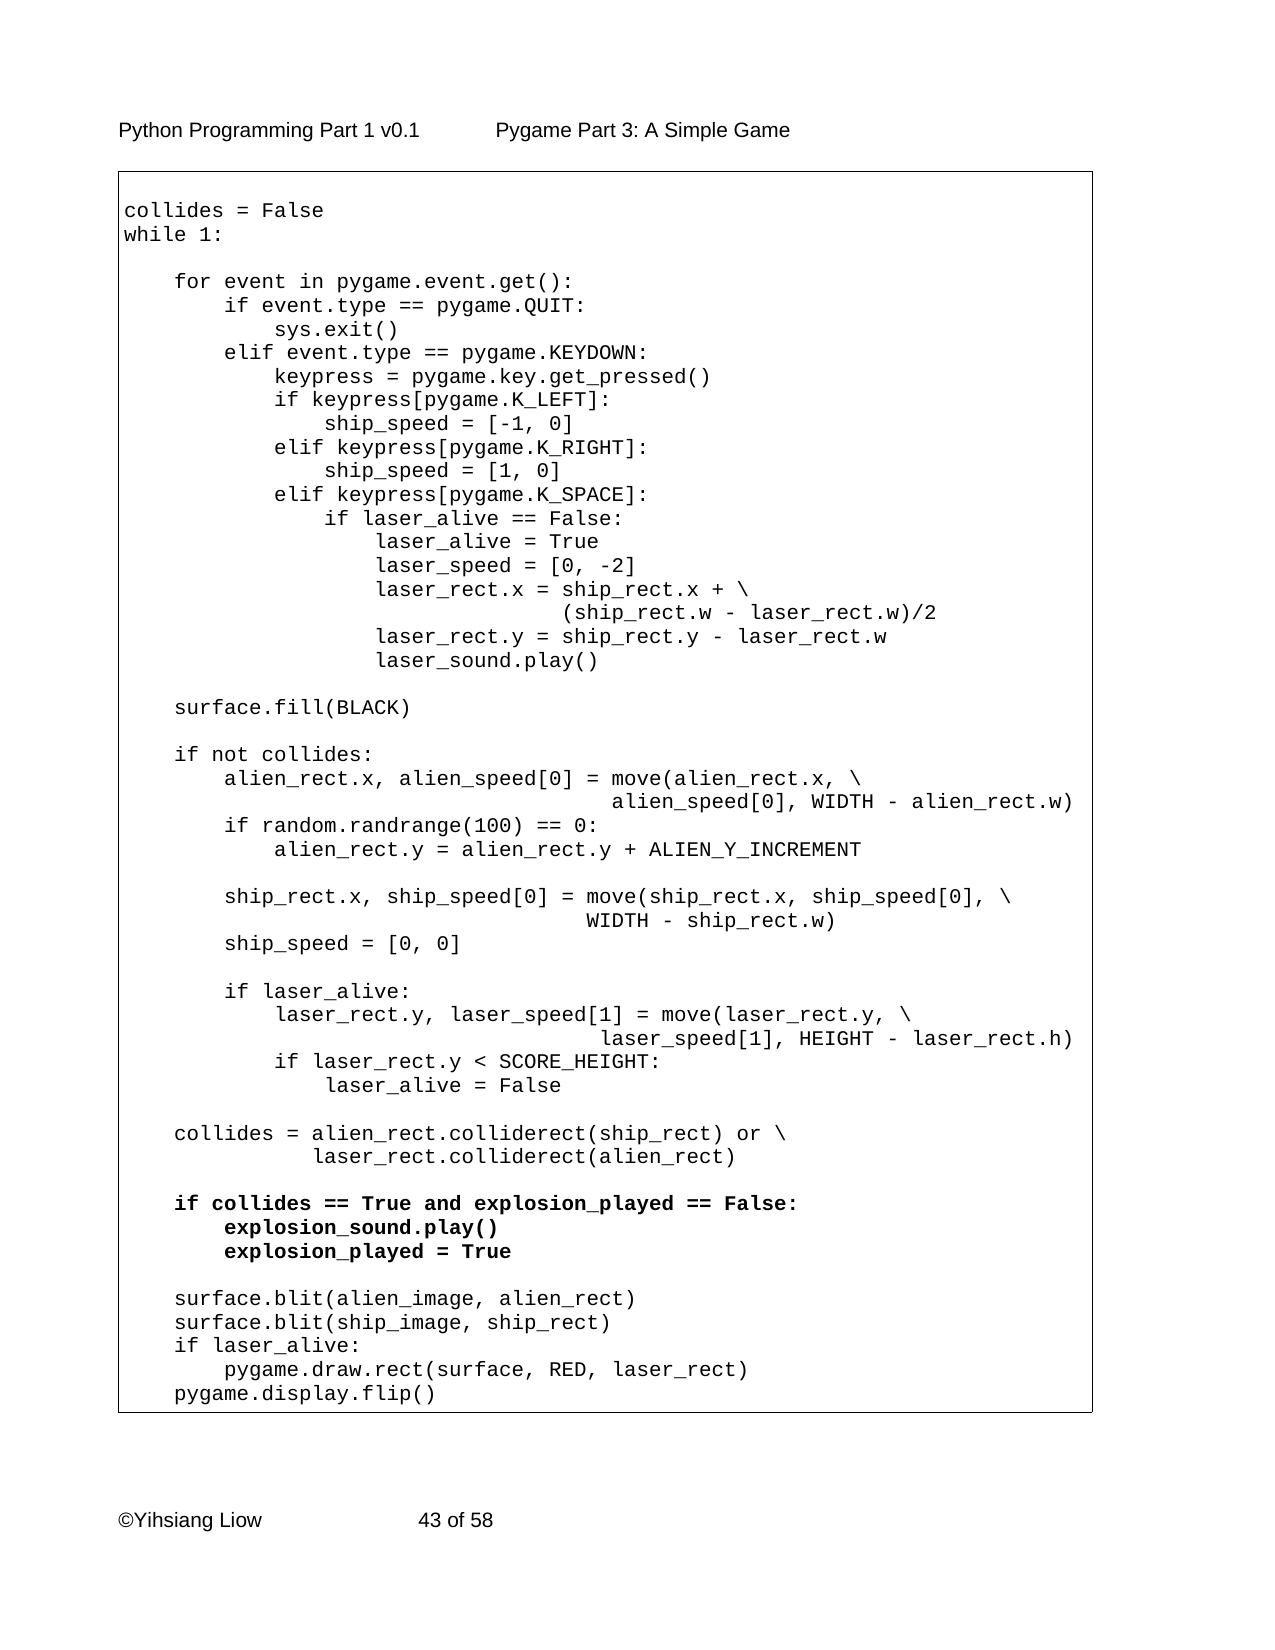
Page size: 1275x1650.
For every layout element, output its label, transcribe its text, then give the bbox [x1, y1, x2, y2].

table_header collides = False while 1: for event in pygame.event.get(): if event.type == pygame.QUIT: sys.exit() elif event.type == pygame.KEYDOWN: keypress = pygame.key.get_pressed() if keypress[pygame.K_LEFT]: ship_speed = [-1, 0] elif keypress[pygame.K_RIGHT]: ship_speed = [1, 0] elif keypress[pygame.K_SPACE]: if laser_alive == False: laser_alive = True laser_speed = [0, -2] laser_rect.x = ship_rect.x + \ (ship_rect.w - laser_rect.w)/2 laser_rect.y = ship_rect.y - laser_rect.w laser_sound.play() surface.fill(BLACK) if not collides: alien_rect.x, alien_speed[0] = move(alien_rect.x, \ alien_speed[0], WIDTH - alien_rect.w) if random.randrange(100) == 0: alien_rect.y = alien_rect.y + ALIEN_Y_INCREMENT ship_rect.x, ship_speed[0] = move(ship_rect.x, ship_speed[0], \ WIDTH - ship_rect.w) ship_speed = [0, 0] if laser_alive: laser_rect.y, laser_speed[1] = move(laser_rect.y, \ laser_speed[1], HEIGHT - laser_rect.h) if laser_rect.y < SCORE_HEIGHT: laser_alive = False collides = alien_rect.colliderect(ship_rect) or \ laser_rect.colliderect(alien_rect) if collides == True and explosion_played == False: explosion_sound.play() explosion_played = True surface.blit(alien_image, alien_rect) surface.blit(ship_image, ship_rect) if laser_alive: pygame.draw.rect(surface, RED, laser_rect) pygame.display.flip() [119, 172, 1092, 1412]
